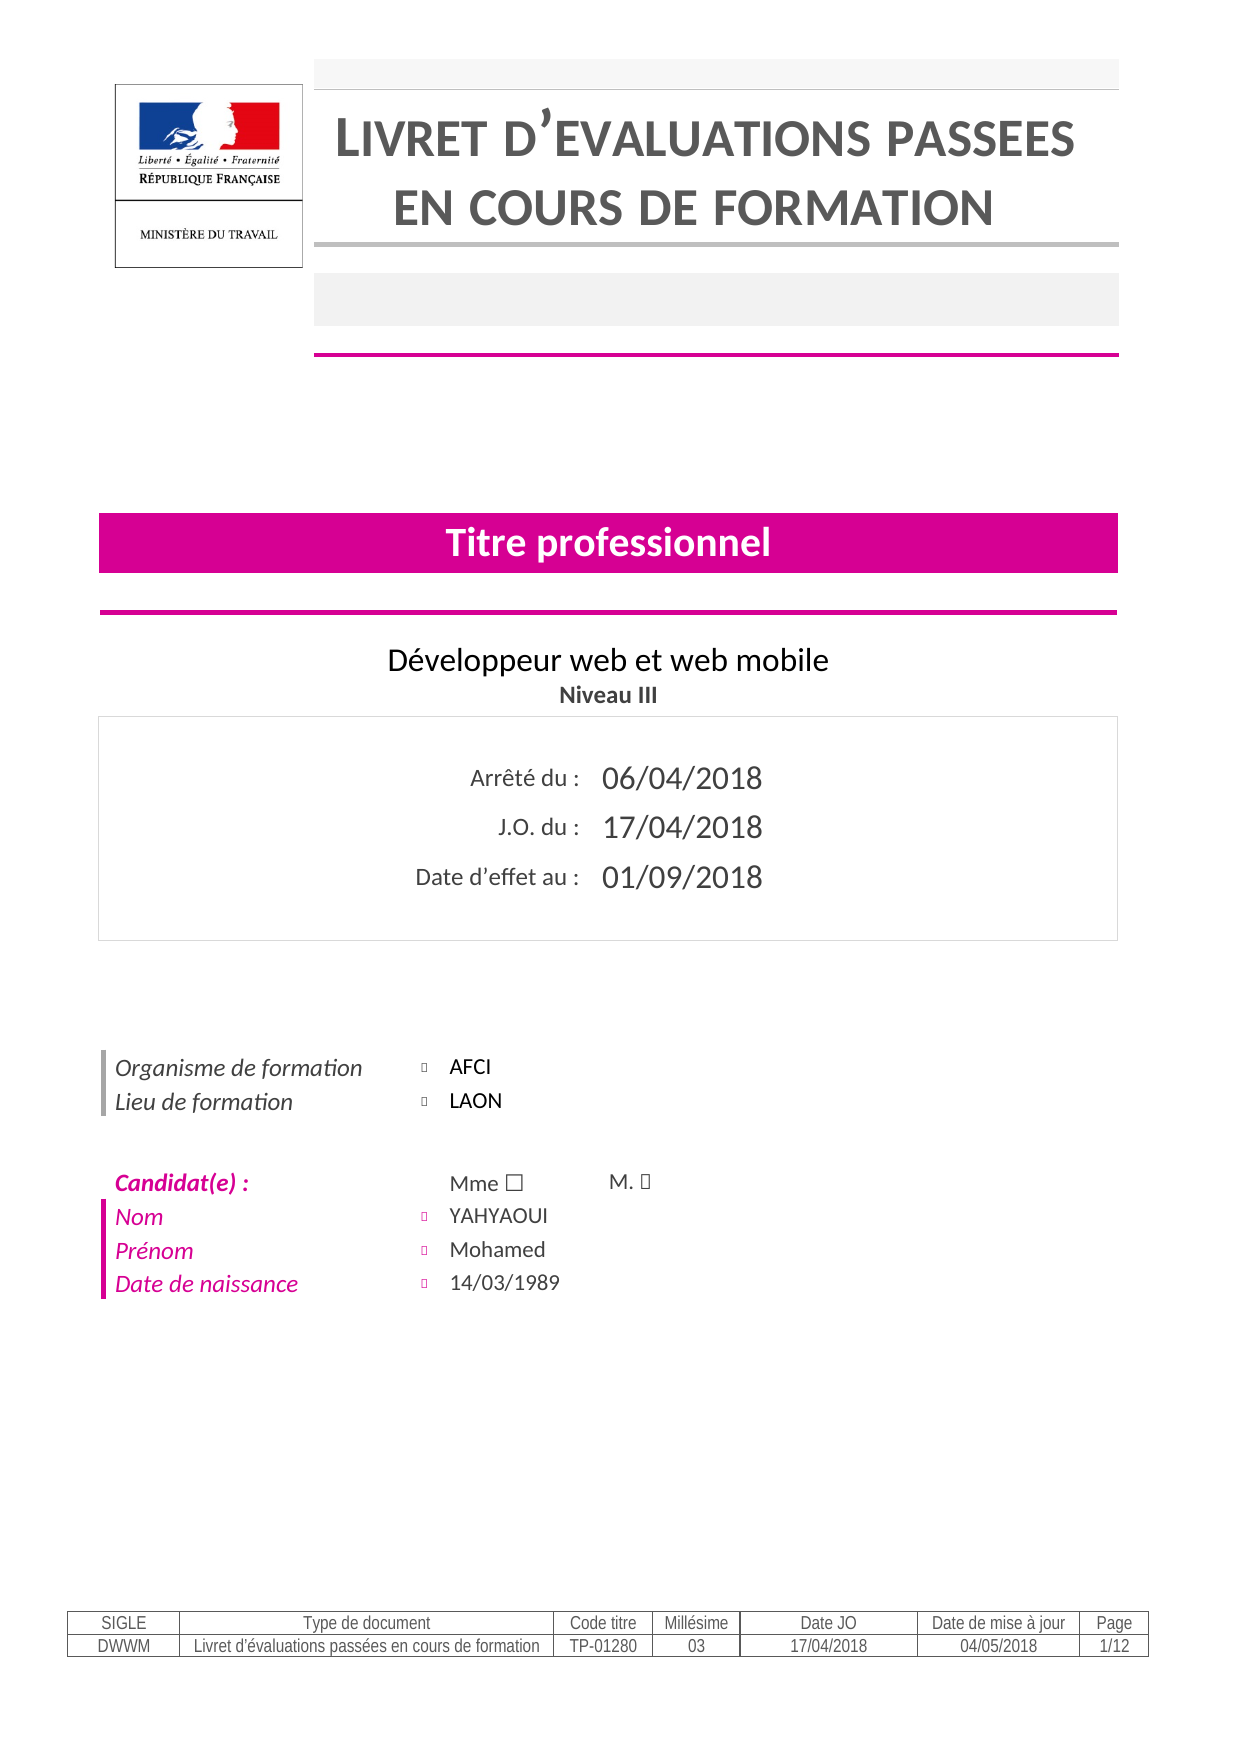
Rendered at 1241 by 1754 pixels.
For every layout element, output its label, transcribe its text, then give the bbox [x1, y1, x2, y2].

table_cell 17/04/2018 [591, 804, 1117, 853]
table_cell  [414, 1265, 438, 1299]
table_cell Développeur web et web mobile Niveau III [99, 610, 1118, 716]
table_cell Mohamed [438, 1232, 1122, 1265]
table_cell Nom [106, 1199, 413, 1232]
table_cell [99, 903, 1117, 939]
table_header Mme ☐ [438, 1164, 597, 1198]
table_cell [99, 573, 1118, 610]
table_cell YAHYAOUI [438, 1199, 1122, 1232]
table_cell Date de naissance [106, 1265, 413, 1299]
table_cell Date d’effet au : [99, 853, 591, 903]
table_cell  [414, 1083, 438, 1116]
table_cell  [414, 1232, 438, 1265]
table_cell 06/04/2018 [591, 754, 1117, 803]
table_header  [414, 1050, 438, 1083]
table_cell 14/03/1989 [438, 1265, 1122, 1299]
table_cell [99, 717, 1117, 754]
table_header Titre professionnel [99, 513, 1118, 573]
picture [114, 84, 303, 268]
table_header Candidat(e) : [104, 1164, 413, 1198]
table_header Organisme de formation [106, 1050, 413, 1083]
table_header AFCI [438, 1050, 1122, 1083]
table_header M.  [597, 1164, 1122, 1198]
table_cell Prénom [106, 1232, 413, 1265]
table_cell  [414, 1199, 438, 1232]
table_cell Arrêté du : [99, 754, 591, 803]
table_cell 01/09/2018 [591, 853, 1117, 903]
table_cell Lieu de formation [106, 1083, 413, 1116]
table_header [414, 1164, 438, 1198]
table_cell LAON [438, 1083, 1122, 1116]
table_cell J.O. du : [99, 804, 591, 853]
